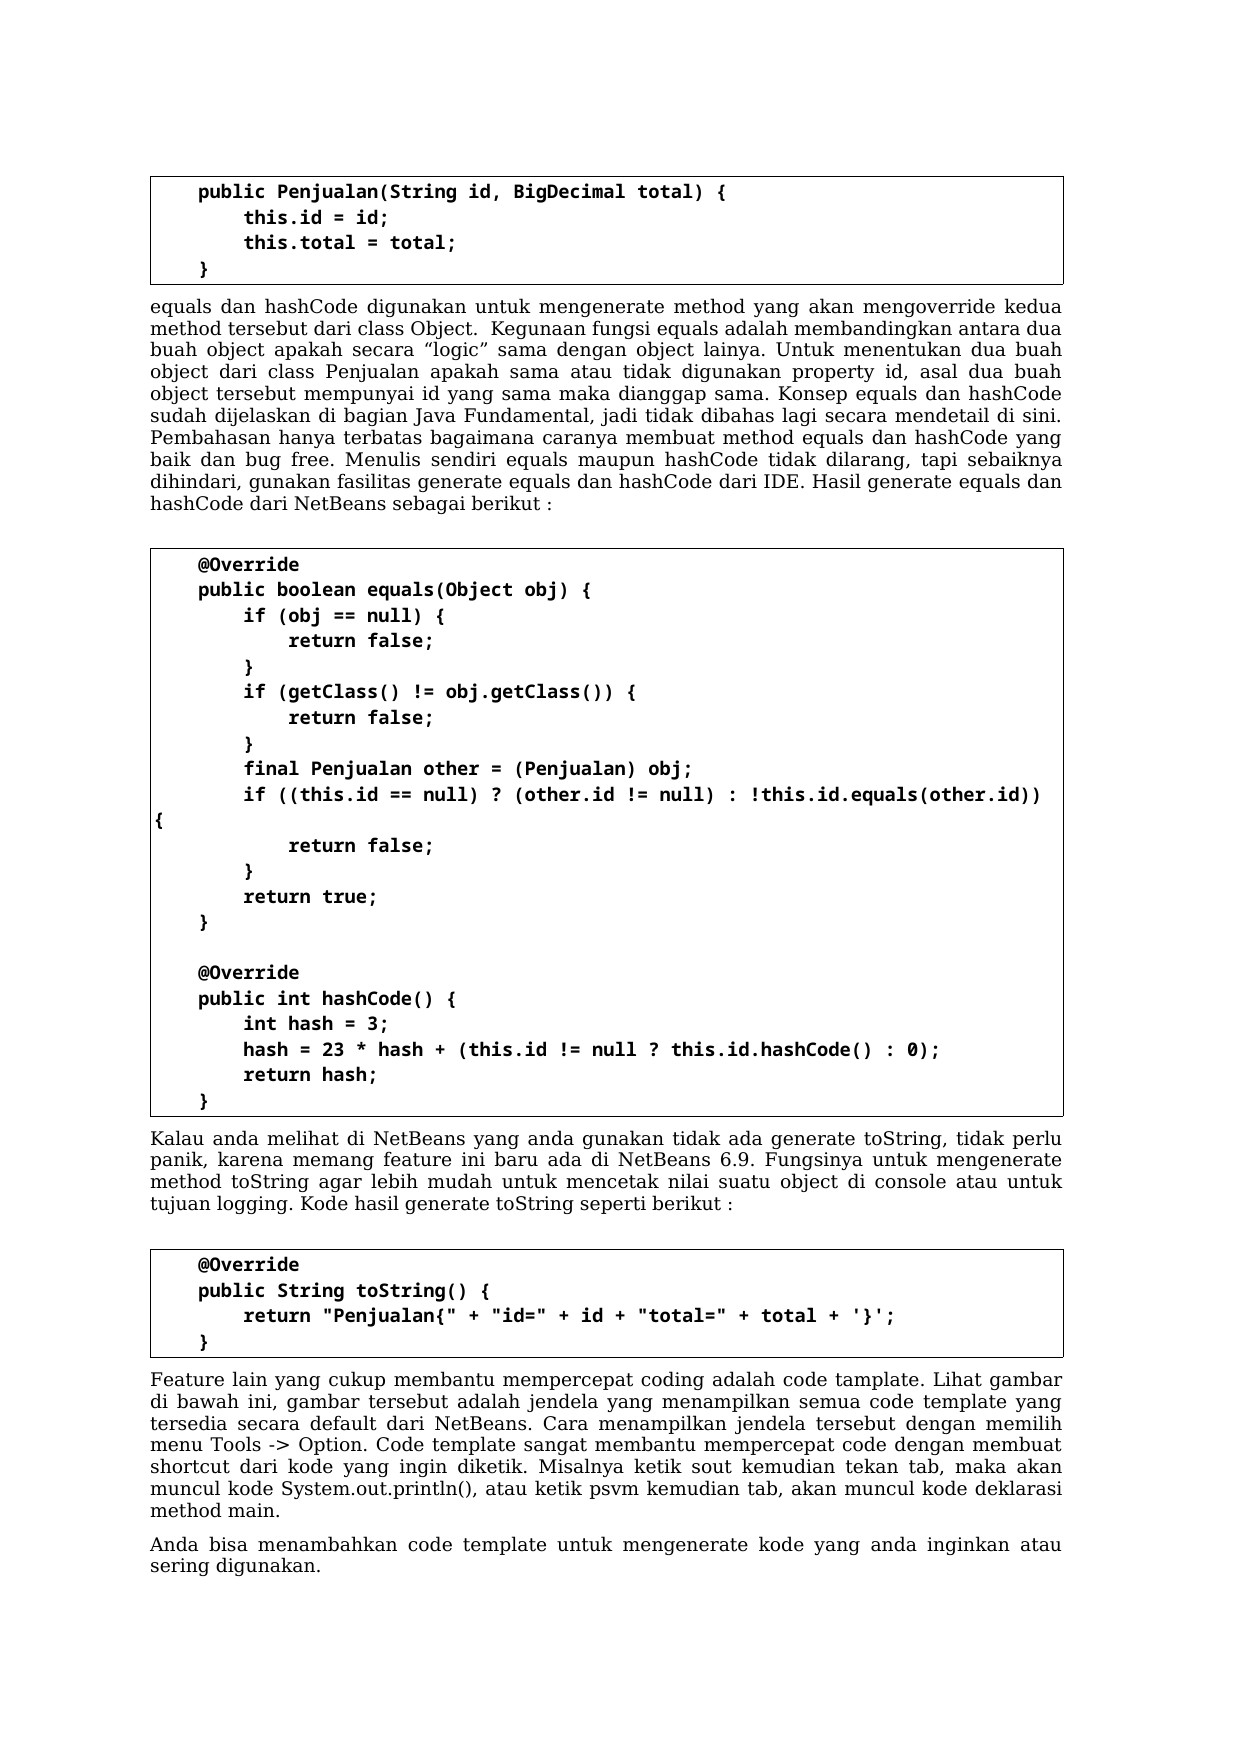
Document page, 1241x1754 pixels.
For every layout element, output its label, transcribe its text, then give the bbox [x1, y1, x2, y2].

text @Override [151, 549, 1063, 573]
text } [151, 727, 1063, 752]
text public Penjualan(String id, BigDecimal total) { [151, 177, 1063, 201]
text Kalau anda melihat di NetBeans yang anda gunakan tidak ada generate toString, tidak perlu panik, karena memang feature ini baru ada di NetBeans 6.9. Fungsinya untuk mengenerate method toString agar lebih mudah untuk mencetak nilai suatu object di console atau untuk tujuan logging. Kode hasil generate toString seperti berikut : [150, 1127, 1063, 1215]
text } [151, 1084, 1063, 1116]
text if (getClass() != obj.getClass()) { [151, 676, 1063, 701]
text return false; [151, 701, 1063, 727]
text return false; [151, 624, 1063, 650]
text int hash = 3; [151, 1007, 1063, 1033]
text public int hashCode() { [151, 982, 1063, 1007]
text } [151, 854, 1063, 880]
text @Override [151, 1250, 1063, 1274]
text if ((this.id == null) ? (other.id != null) : !this.id.equals(other.id)) { [151, 778, 1063, 829]
text return false; [151, 829, 1063, 854]
text Anda bisa menambahkan code template untuk mengenerate kode yang anda inginkan atau sering digunakan. [150, 1534, 1063, 1577]
text this.id = id; [151, 201, 1063, 227]
text equals dan hashCode digunakan untuk mengenerate method yang akan mengoverride kedua method tersebut dari class Object. Kegunaan fungsi equals adalah membandingkan antara dua buah object apakah secara “logic” sama dengan object lainya. Untuk menentukan dua buah object dari class Penjualan apakah sama atau tidak digunakan property id, asal dua buah object tersebut mempunyai id yang sama maka dianggap sama. Konsep equals dan hashCode sudah dijelaskan di bagian Java Fundamental, jadi tidak dibahas lagi secara mendetail di sini. Pembahasan hanya terbatas bagaimana caranya membuat method equals dan hashCode yang baik dan bug free. Menulis sendiri equals maupun hashCode tidak dilarang, tapi sebaiknya dihindari, gunakan fasilitas generate equals dan hashCode dari IDE. Hasil generate equals dan hashCode dari NetBeans sebagai berikut : [150, 296, 1063, 514]
text } [151, 650, 1063, 676]
text public boolean equals(Object obj) { [151, 573, 1063, 599]
text this.total = total; [151, 227, 1063, 252]
text } [151, 252, 1063, 284]
text final Penjualan other = (Penjualan) obj; [151, 752, 1063, 778]
text hash = 23 * hash + (this.id != null ? this.id.hashCode() : 0); [151, 1033, 1063, 1058]
text return true; [151, 880, 1063, 905]
text } [151, 905, 1063, 934]
text } [151, 1325, 1063, 1357]
text if (obj == null) { [151, 599, 1063, 624]
text return "Penjualan{" + "id=" + id + "total=" + total + '}'; [151, 1300, 1063, 1325]
text @Override [151, 956, 1063, 982]
text Feature lain yang cukup membantu mempercepat coding adalah code tamplate. Lihat gambar di bawah ini, gambar tersebut adalah jendela yang menampilkan semua code template yang tersedia secara default dari NetBeans. Cara menampilkan jendela tersebut dengan memilih menu Tools -> Option. Code template sangat membantu mempercepat code dengan membuat shortcut dari kode yang ingin diketik. Misalnya ketik sout kemudian tekan tab, maka akan muncul kode System.out.println(), atau ketik psvm kemudian tab, akan muncul kode deklarasi method main. [150, 1369, 1063, 1522]
text public String toString() { [151, 1274, 1063, 1300]
text return hash; [151, 1058, 1063, 1084]
